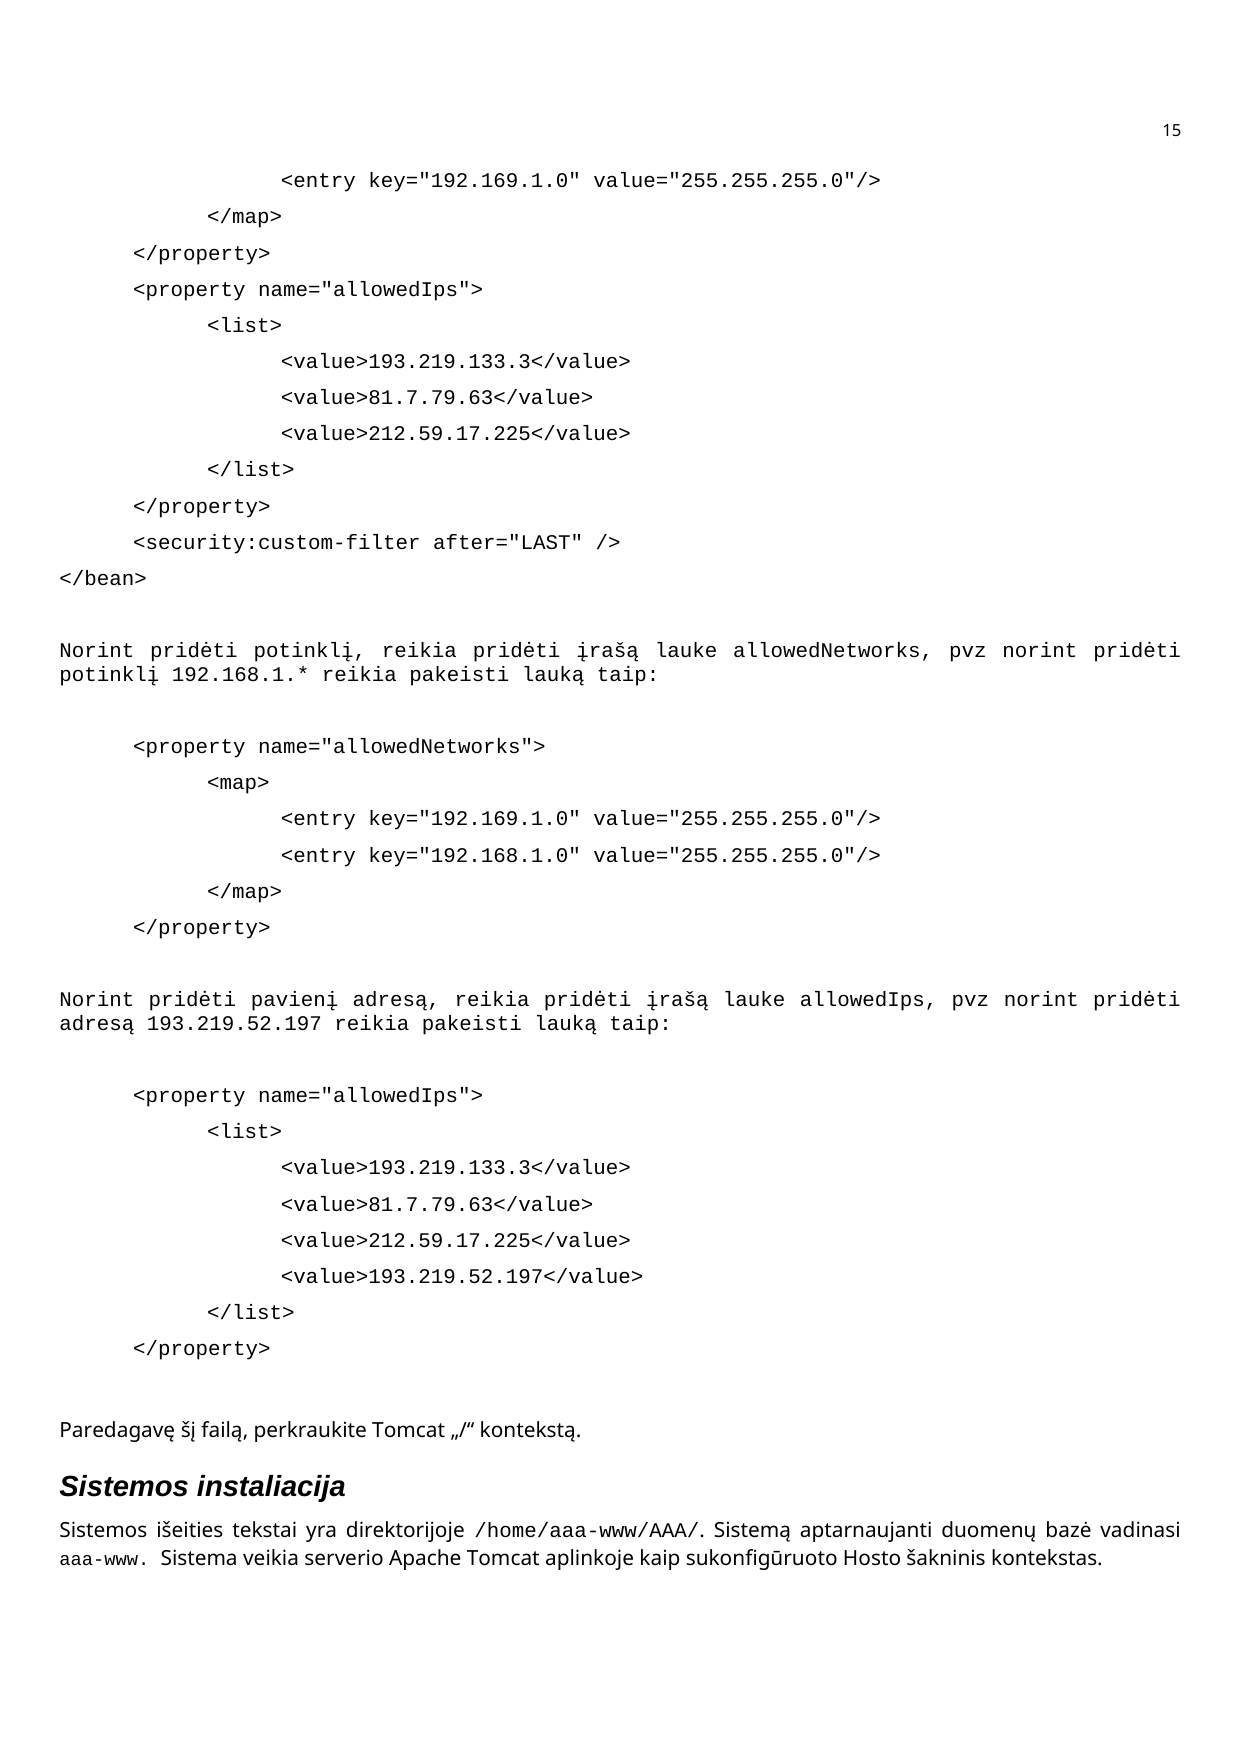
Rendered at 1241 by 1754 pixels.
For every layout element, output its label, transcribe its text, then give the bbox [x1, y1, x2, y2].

text <property name="allowedNetworks"> [59, 736, 1181, 760]
subtitle Sistemos instaliacija [59, 1469, 1181, 1502]
text </bean> [59, 568, 1181, 592]
text <value>193.219.133.3</value> [59, 351, 1181, 375]
text </property> [59, 917, 1181, 941]
text <value>81.7.79.63</value> [59, 387, 1181, 411]
text <map> [59, 772, 1181, 796]
text Norint pridėti pavienį adresą, reikia pridėti įrašą lauke allowedIps, pvz norint pridėti adresą 193.219.52.197 reikia pakeisti lauką taip: [59, 989, 1181, 1036]
text </list> [59, 459, 1181, 483]
text <value>81.7.79.63</value> [59, 1193, 1181, 1217]
text </map> [59, 881, 1181, 904]
text <security:custom-filter after="LAST" /> [59, 532, 1181, 555]
text <value>193.219.133.3</value> [59, 1157, 1181, 1181]
text Norint pridėti potinklį, reikia pridėti įrašą lauke allowedNetworks, pvz norint pridėti potinklį 192.168.1.* reikia pakeisti lauką taip: [59, 640, 1181, 687]
text <value>212.59.17.225</value> [59, 423, 1181, 447]
text </list> [59, 1302, 1181, 1326]
text </property> [59, 243, 1181, 266]
text Sistemos išeities tekstai yra direktorijoje /home/aaa-www/AAA/. Sistemą aptarnaujanti duomenų bazė vadinasi aaa-www. Sistema veikia serverio Apache Tomcat aplinkoje kaip sukonfigūruoto Hosto šakninis kontekstas. [59, 1515, 1181, 1572]
text <entry key="192.169.1.0" value="255.255.255.0"/> [59, 808, 1181, 832]
text <entry key="192.169.1.0" value="255.255.255.0"/> [59, 170, 1181, 194]
text <list> [59, 315, 1181, 338]
text </property> [59, 496, 1181, 519]
text <entry key="192.168.1.0" value="255.255.255.0"/> [59, 844, 1181, 868]
text <value>193.219.52.197</value> [59, 1266, 1181, 1289]
text </property> [59, 1338, 1181, 1362]
text <property name="allowedIps"> [59, 1085, 1181, 1109]
text <value>212.59.17.225</value> [59, 1230, 1181, 1253]
text Paredagavę šį failą, perkraukite Tomcat „/“ kontekstą. [59, 1415, 1181, 1444]
text <list> [59, 1121, 1181, 1145]
text <property name="allowedIps"> [59, 279, 1181, 302]
text </map> [59, 206, 1181, 230]
